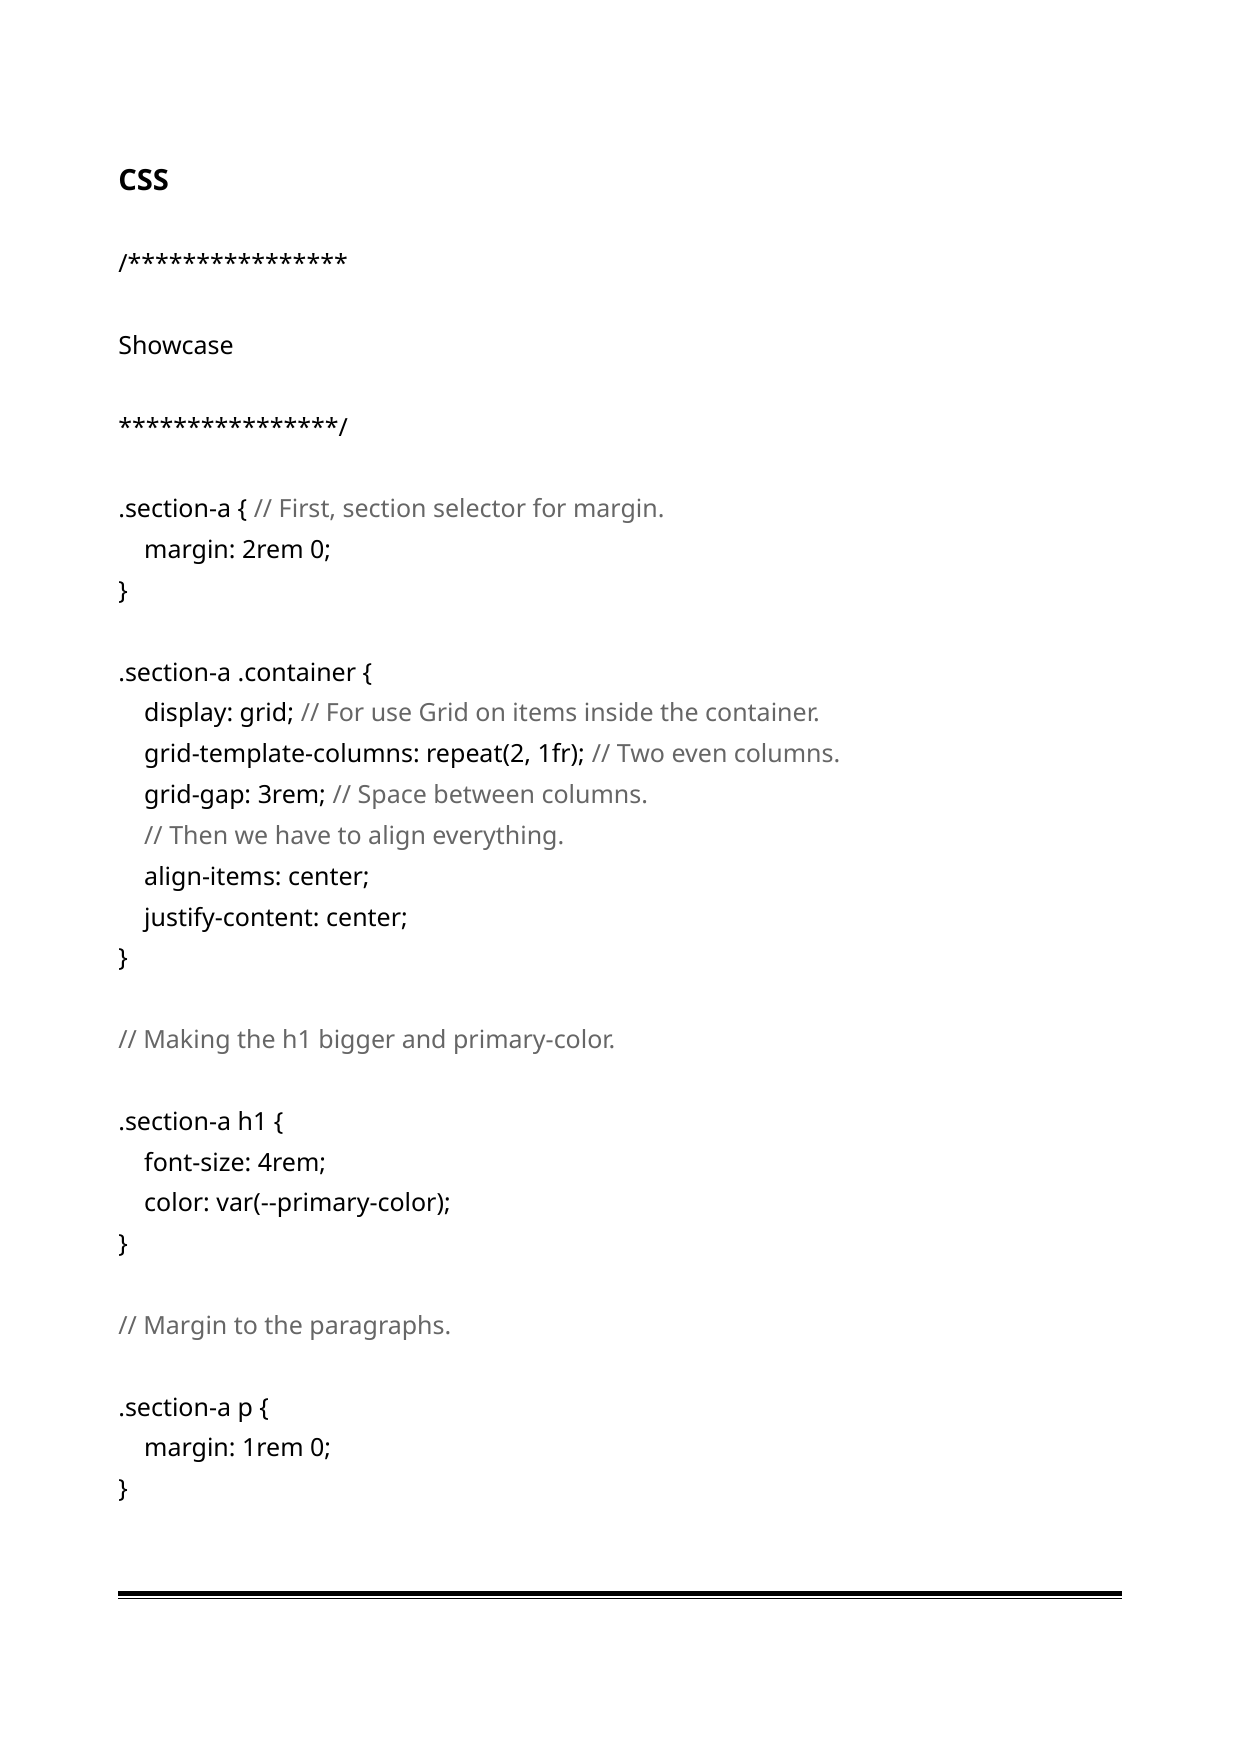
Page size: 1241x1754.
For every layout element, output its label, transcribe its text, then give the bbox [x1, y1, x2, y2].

text .section-a { // First, section selector for margin. [118, 491, 1122, 525]
text } [118, 573, 1122, 607]
text grid-template-columns: repeat(2, 1fr); // Two even columns. [118, 736, 1122, 770]
text display: grid; // For use Grid on items inside the container. [118, 695, 1122, 729]
text // Making the h1 bigger and primary-color. [118, 1022, 1122, 1056]
text .section-a h1 { [118, 1103, 1122, 1137]
text .section-a .container { [118, 654, 1122, 688]
text // Margin to the paragraphs. [118, 1308, 1122, 1342]
text // Then we have to align everything. [118, 818, 1122, 852]
text } [118, 940, 1122, 974]
text .section-a p { [118, 1389, 1122, 1423]
subtitle CSS [118, 159, 1122, 199]
text align-items: center; [118, 858, 1122, 892]
text /**************** [118, 246, 1122, 280]
text color: var(--primary-color); [118, 1185, 1122, 1219]
text margin: 2rem 0; [118, 532, 1122, 566]
text ****************/ [118, 409, 1122, 443]
text justify-content: center; [118, 899, 1122, 933]
text Showcase [118, 328, 1122, 362]
text margin: 1rem 0; [118, 1430, 1122, 1464]
text } [118, 1226, 1122, 1260]
text grid-gap: 3rem; // Space between columns. [118, 777, 1122, 811]
text } [118, 1471, 1122, 1505]
text font-size: 4rem; [118, 1144, 1122, 1178]
